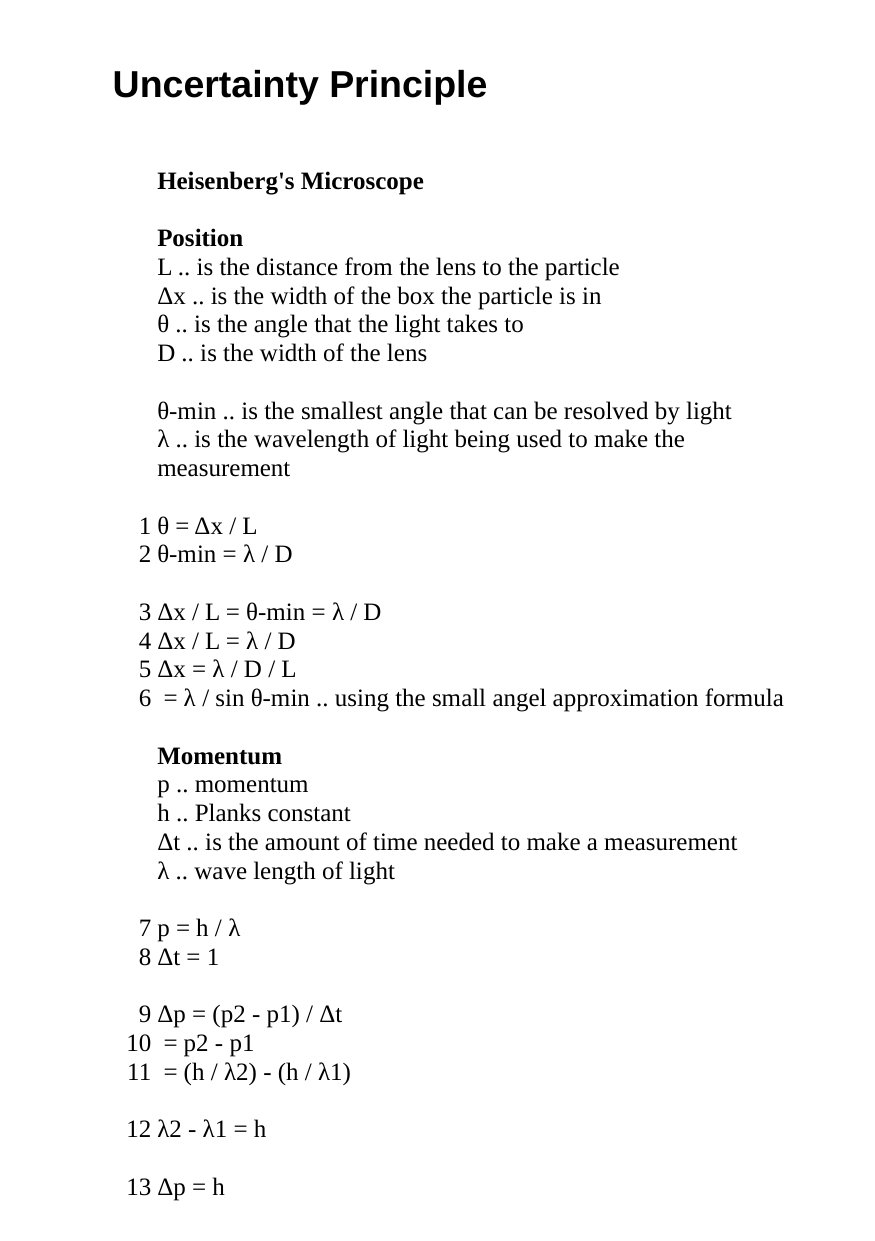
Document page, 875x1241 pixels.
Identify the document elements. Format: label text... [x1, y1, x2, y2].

table_cell [109, 741, 154, 769]
table_cell Δp = h [154, 1172, 793, 1201]
table_cell [109, 885, 154, 913]
table_cell 8 [109, 942, 154, 971]
table_cell [109, 195, 154, 223]
table_header Heisenberg's Microscope [154, 166, 793, 194]
table_cell [109, 367, 154, 396]
table_cell θ = Δx / L [154, 511, 793, 539]
table_cell [109, 856, 154, 884]
table_cell Δt = 1 [154, 942, 793, 971]
table_cell [154, 367, 793, 396]
table_cell [109, 1143, 154, 1172]
table_cell [109, 338, 154, 367]
table_cell [154, 1086, 793, 1114]
table_cell Δp = (p2 - p1) / Δt [154, 1000, 793, 1028]
table_cell [109, 712, 154, 741]
table_cell 5 [109, 655, 154, 683]
table_cell = λ / sin θ-min .. using the small angel approximation formula [154, 683, 793, 712]
table_cell [109, 396, 154, 424]
table_cell [109, 223, 154, 252]
table_cell θ .. is the angle that the light takes to [154, 310, 793, 338]
table_cell [154, 1143, 793, 1172]
table_cell [154, 195, 793, 223]
table_cell 10 [109, 1028, 154, 1057]
table_cell Δx .. is the width of the box the particle is in [154, 281, 793, 309]
table_cell [109, 1086, 154, 1114]
table_cell 4 [109, 626, 154, 654]
table_cell λ .. is the wavelength of light being used to make the measurement [154, 425, 793, 482]
table_cell θ-min = λ / D [154, 540, 793, 568]
table_cell Δx / L = λ / D [154, 626, 793, 654]
table_cell 3 [109, 597, 154, 626]
table_cell p .. momentum [154, 770, 793, 798]
table_cell [154, 482, 793, 511]
table_cell Δt .. is the amount of time needed to make a measurement [154, 827, 793, 856]
table_cell Position [154, 223, 793, 252]
table_cell θ-min .. is the smallest angle that can be resolved by light [154, 396, 793, 424]
table_cell Δx = λ / D / L [154, 655, 793, 683]
table_cell 13 [109, 1172, 154, 1201]
table_cell [109, 827, 154, 856]
table_cell = p2 - p1 [154, 1028, 793, 1057]
table_cell p = h / λ [154, 913, 793, 942]
table_cell [109, 568, 154, 597]
subtitle Uncertainty Principle [112, 62, 799, 106]
table_cell Δx / L = θ-min = λ / D [154, 597, 793, 626]
table_cell [154, 971, 793, 999]
table_cell 12 [109, 1115, 154, 1143]
table_cell λ .. wave length of light [154, 856, 793, 884]
table_cell 6 [109, 683, 154, 712]
table_cell [109, 798, 154, 827]
table_cell [154, 568, 793, 597]
table_cell D .. is the width of the lens [154, 338, 793, 367]
table_cell 9 [109, 1000, 154, 1028]
table_cell [109, 482, 154, 511]
table_cell L .. is the distance from the lens to the particle [154, 252, 793, 281]
table_header [109, 166, 154, 194]
table_cell 2 [109, 540, 154, 568]
table_cell λ2 - λ1 = h [154, 1115, 793, 1143]
table_cell h .. Planks constant [154, 798, 793, 827]
table_cell [109, 310, 154, 338]
table_cell = (h / λ2) - (h / λ1) [154, 1057, 793, 1086]
table_cell [109, 425, 154, 482]
table_cell [109, 281, 154, 309]
table_cell [109, 971, 154, 999]
table_cell [154, 712, 793, 741]
table_cell [109, 770, 154, 798]
table_cell 7 [109, 913, 154, 942]
table_cell [109, 252, 154, 281]
table_cell 1 [109, 511, 154, 539]
table_cell [154, 885, 793, 913]
table_cell 11 [109, 1057, 154, 1086]
table_cell Momentum [154, 741, 793, 769]
